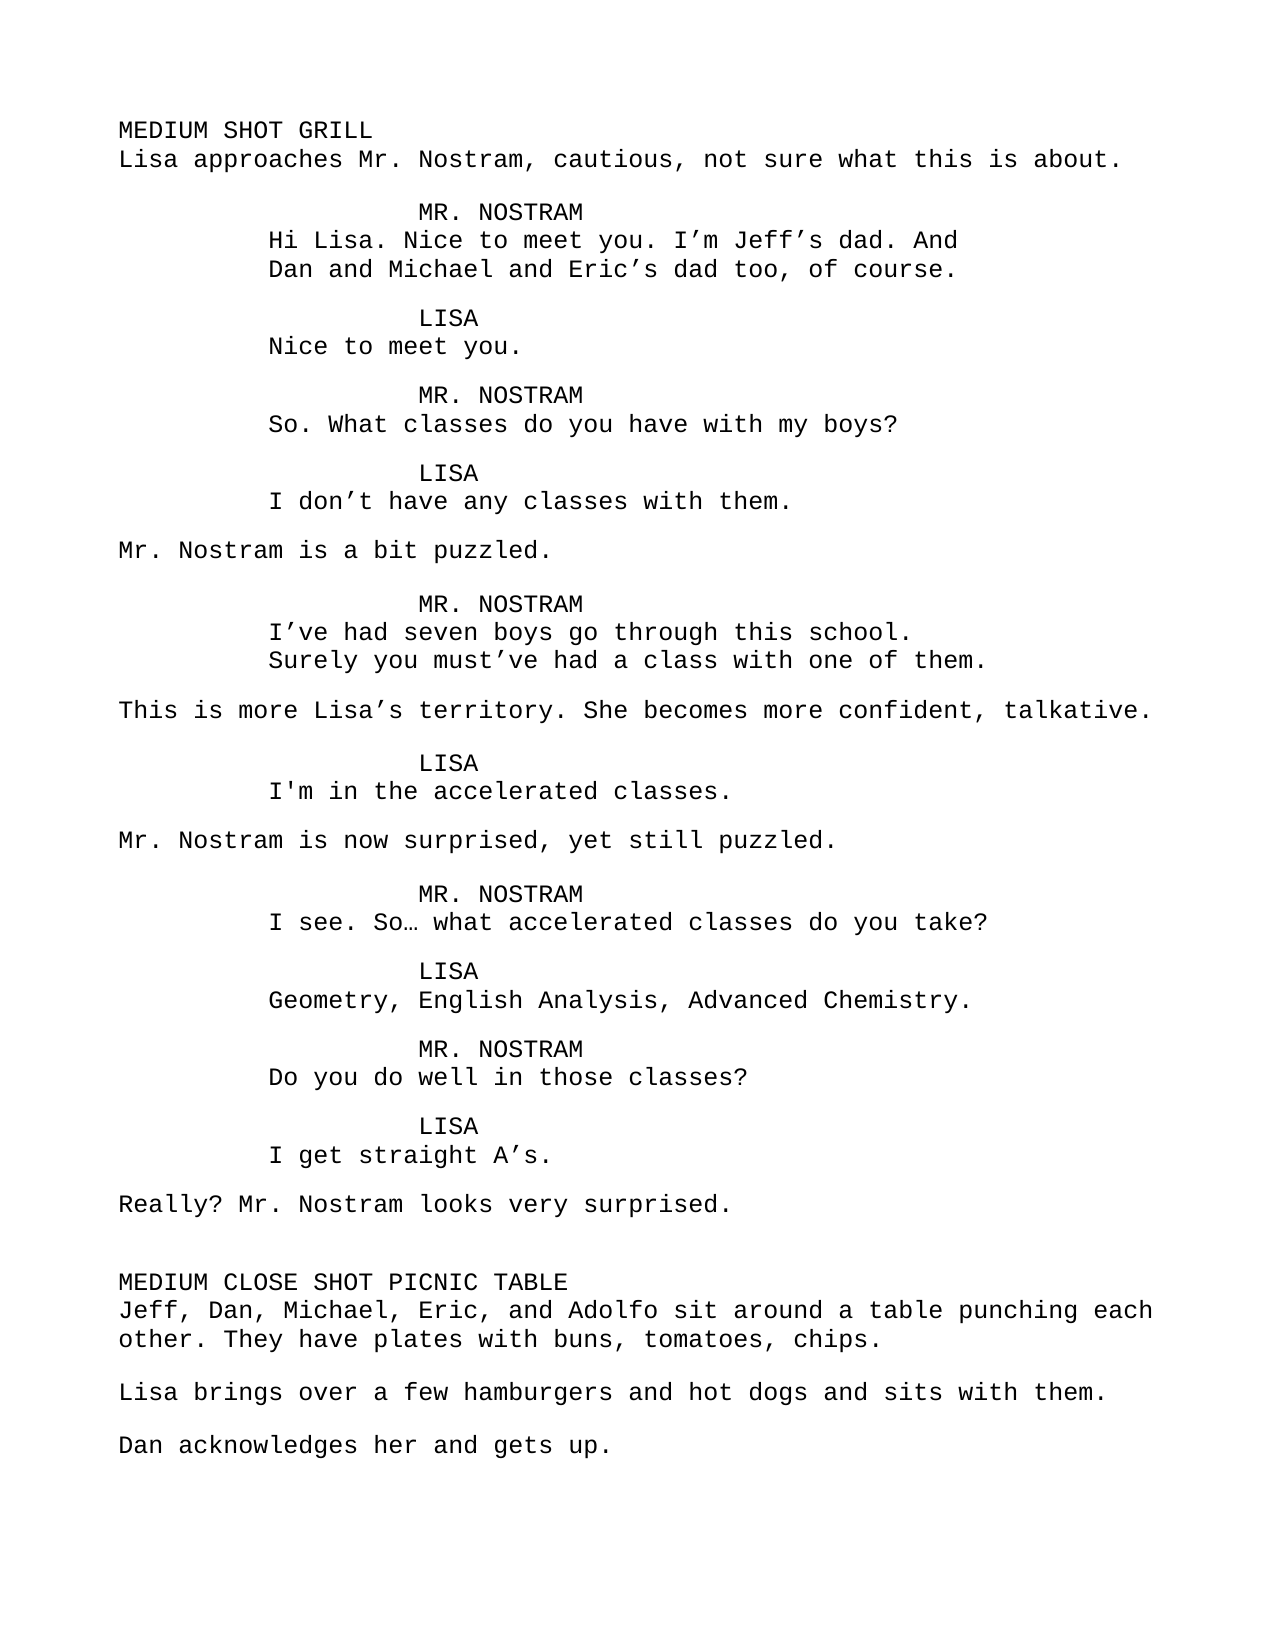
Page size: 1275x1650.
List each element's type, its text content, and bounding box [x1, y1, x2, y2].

text Mr. Nostram is now surprised, yet still puzzled. [118, 828, 1157, 856]
text Hi Lisa. Nice to meet you. I’m Jeff’s dad. And Dan and Michael and Eric’s dad too, of course. [268, 228, 1007, 285]
text LISA [118, 959, 1157, 987]
text LISA [118, 751, 1157, 779]
text MR. NOSTRAM [118, 1036, 1157, 1065]
text LISA [118, 306, 1157, 334]
text MR. NOSTRAM [118, 591, 1157, 620]
text Lisa brings over a few hamburgers and hot dogs and sits with them. [118, 1380, 1157, 1408]
text I get straight A’s. [268, 1142, 1007, 1171]
text MR. NOSTRAM [118, 200, 1157, 228]
text Nice to meet you. [268, 334, 1007, 362]
text Jeff, Dan, Michael, Eric, and Adolfo sit around a table punching each other. They have plates with buns, tomatoes, chips. [118, 1298, 1157, 1355]
text I see. So… what accelerated classes do you take? [268, 910, 1007, 938]
text MR. NOSTRAM [118, 383, 1157, 411]
text I’ve had seven boys go through this school. Surely you must’ve had a class with one of them. [268, 620, 1007, 676]
text Do you do well in those classes? [268, 1065, 1007, 1093]
subtitle MEDIUM CLOSE SHOT PICNIC TABLE [118, 1270, 1157, 1298]
text Lisa approaches Mr. Nostram, cautious, not sure what this is about. [118, 146, 1157, 175]
text Mr. Nostram is a bit puzzled. [118, 538, 1157, 566]
text Geometry, English Analysis, Advanced Chemistry. [268, 987, 1007, 1016]
text I don’t have any classes with them. [268, 489, 1007, 517]
text LISA [118, 461, 1157, 489]
text Dan acknowledges her and gets up. [118, 1433, 1157, 1461]
subtitle MEDIUM SHOT GRILL [118, 118, 1157, 146]
text This is more Lisa’s territory. She becomes more confident, talkative. [118, 697, 1157, 726]
text LISA [118, 1114, 1157, 1142]
text MR. NOSTRAM [118, 881, 1157, 910]
text Really? Mr. Nostram looks very surprised. [118, 1191, 1157, 1220]
text So. What classes do you have with my boys? [268, 411, 1007, 440]
text I'm in the accelerated classes. [268, 779, 1007, 807]
